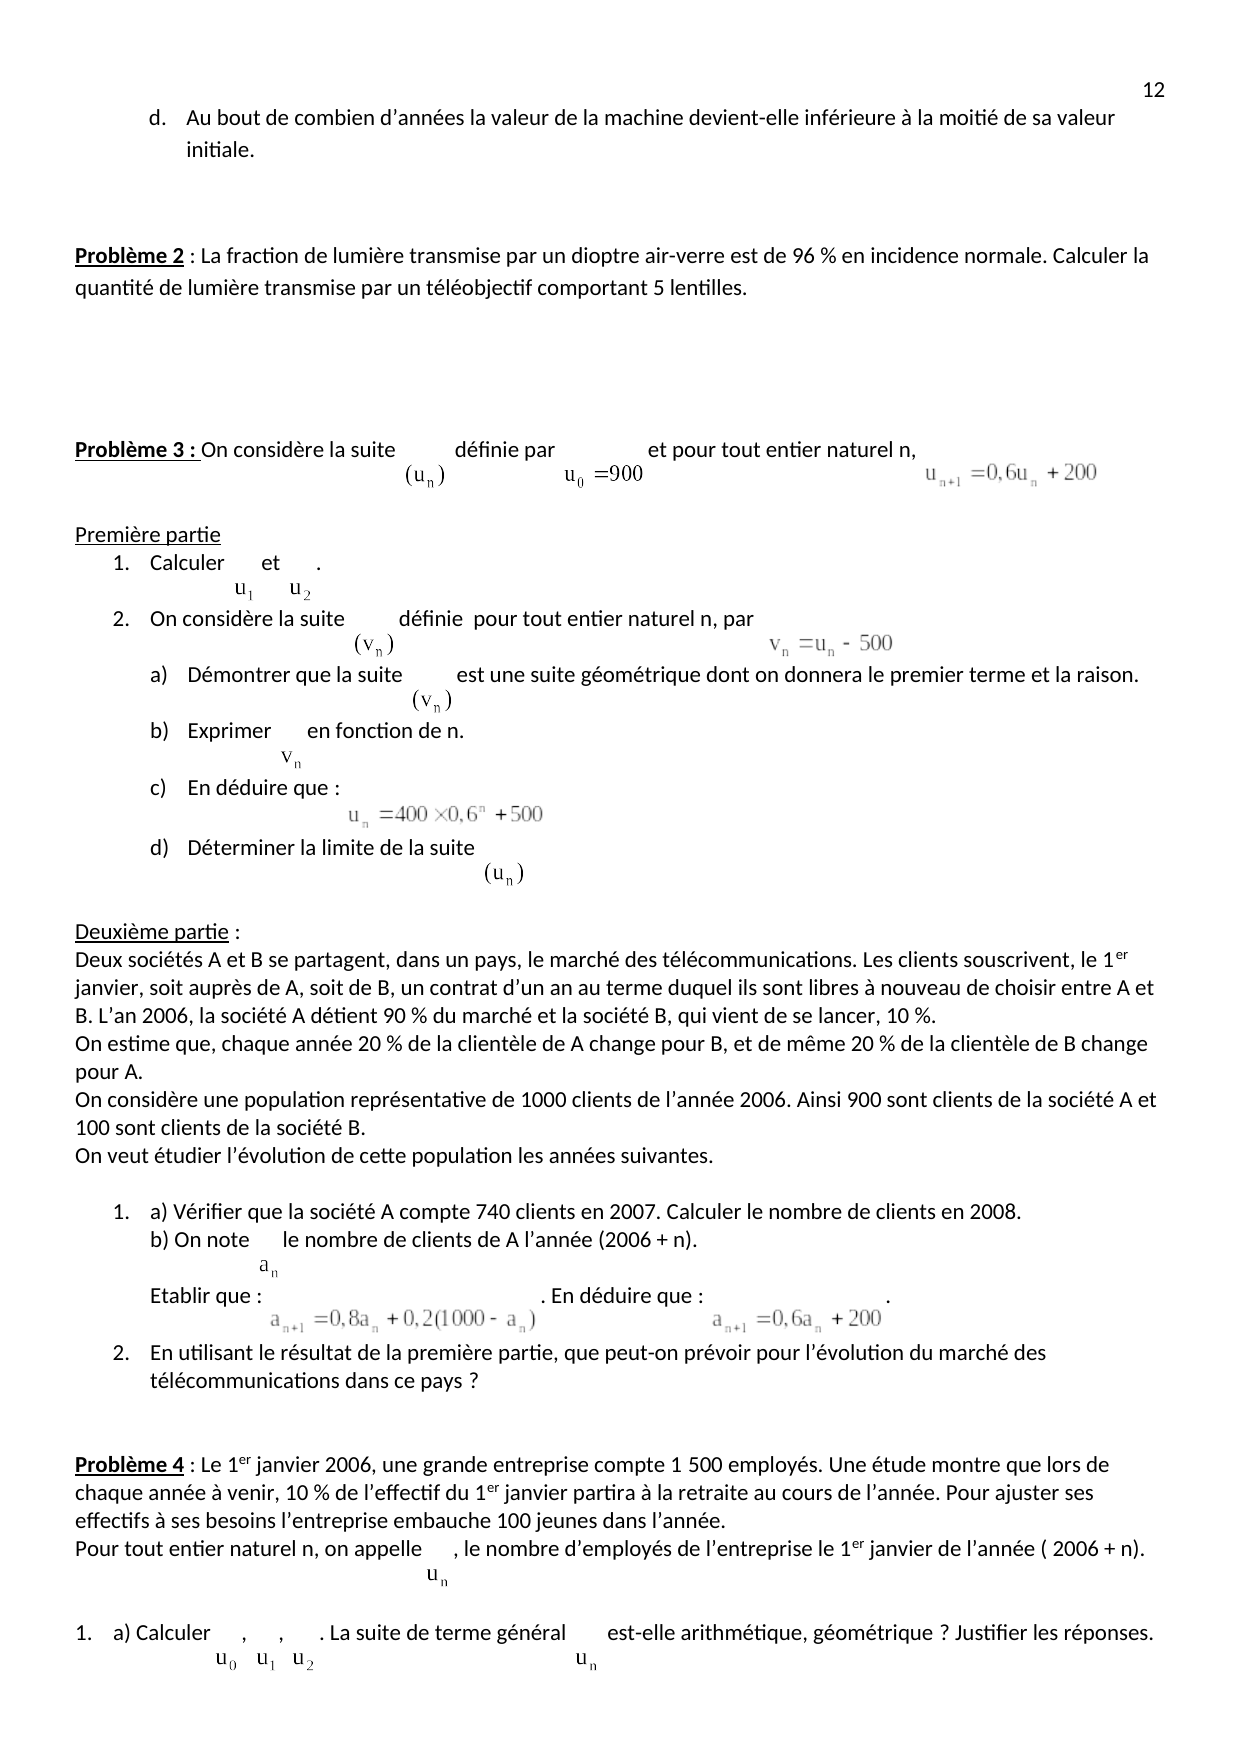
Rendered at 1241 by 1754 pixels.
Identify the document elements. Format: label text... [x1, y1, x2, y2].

text Première partie [75, 520, 1165, 548]
text Problème 3 : On considère la suite définie par et pour tout entier naturel n, [75, 436, 1165, 492]
text On considère une population représentative de 1000 clients de l’année 2006. Ainsi 900 sont clients de la société A et 100 sont clients de la société B. [75, 1085, 1165, 1141]
text Deux sociétés A et B se partagent, dans un pays, le marché des télécommunications. Les clients souscrivent, le 1er janvier, soit auprès de A, soit de B, un contrat d’un an au terme duquel ils sont libres à nouveau de choisir entre A et B. L’an 2006, la société A détient 90 % du marché et la société B, qui vient de se lancer, 10 %. [75, 945, 1165, 1029]
text Etablir que : . En déduire que : . [150, 1282, 1165, 1338]
text On estime que, chaque année 20 % de la clientèle de A change pour B, et de même 20 % de la clientèle de B change pour A. [75, 1029, 1165, 1085]
list a) Vérifier que la société A compte 740 clients en 2007. Calculer le nombre de clients en 2008. [112, 1197, 1165, 1225]
list Démontrer que la suite est une suite géométrique dont on donnera le premier terme et la raison. [150, 660, 1165, 717]
text Problème 2 : La fraction de lumière transmise par un dioptre air-verre est de 96 % en incidence normale. Calculer la quantité de lumière transmise par un téléobjectif comportant 5 lentilles. [75, 241, 1165, 301]
text On veut étudier l’évolution de cette population les années suivantes. [75, 1141, 1165, 1169]
text b) On note le nombre de clients de A l’année (2006 + n). [150, 1225, 1165, 1282]
list Calculer et . [112, 548, 1165, 604]
text Problème 4 : Le 1er janvier 2006, une grande entreprise compte 1 500 employés. Une étude montre que lors de chaque année à venir, 10 % de l’effectif du 1er janvier partira à la retraite au cours de l’année. Pour ajuster ses effectifs à ses besoins l’entreprise embauche 100 jeunes dans l’année. [75, 1450, 1165, 1534]
list Exprimer en fonction de n. [150, 717, 1165, 773]
list On considère la suite définie pour tout entier naturel n, par [112, 604, 1165, 660]
text Pour tout entier naturel n, on appelle, le nombre d’employés de l’entreprise le 1er janvier de l’année ( 2006 + n). [75, 1534, 1165, 1590]
text 1. a) Calculer, , . La suite de terme général est-elle arithmétique, géométrique ? Justifier les réponses. [75, 1618, 1165, 1674]
list En utilisant le résultat de la première partie, que peut-on prévoir pour l’évolution du marché des télécommunications dans ce pays ? [112, 1338, 1165, 1394]
list Au bout de combien d’années la valeur de la machine devient-elle inférieure à la moitié de sa valeur initiale. [149, 103, 1165, 163]
text Deuxième partie : [75, 917, 1165, 945]
list Déterminer la limite de la suite [150, 833, 1165, 889]
list En déduire que : [150, 773, 1165, 833]
